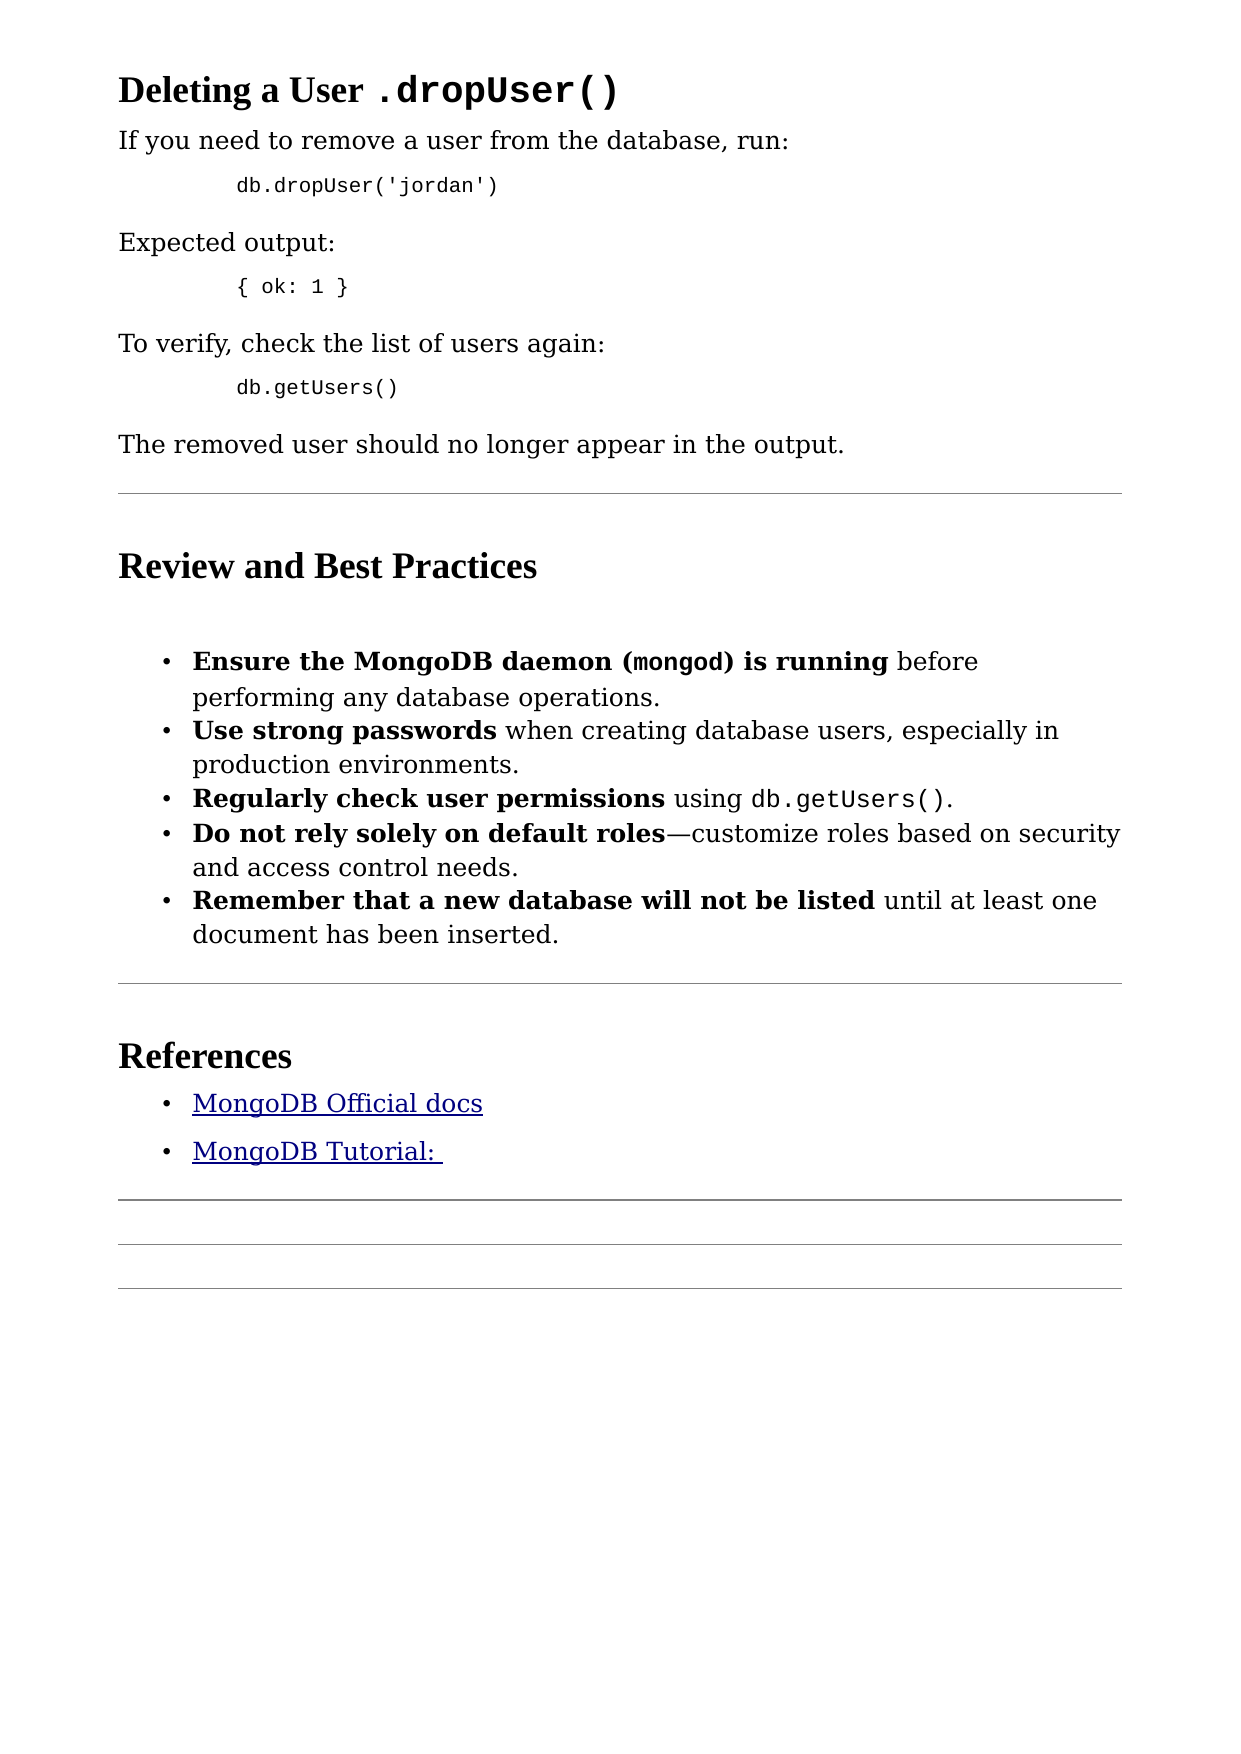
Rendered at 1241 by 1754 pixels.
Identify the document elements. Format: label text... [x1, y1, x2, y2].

list Remember that a new database will not be listed until at least one document has been inserted. [162, 886, 1122, 949]
list Do not rely solely on default roles—customize roles based on security and access control needs. [162, 819, 1122, 882]
list Use strong passwords when creating database users, especially in production environments. [162, 716, 1122, 779]
text db.dropUser('jordan') [236, 174, 1122, 198]
subtitle Review and Best Practices [118, 543, 1122, 587]
list Ensure the MongoDB daemon (mongod) is running before performing any database operations. [162, 647, 1122, 712]
list MongoDB Official docs [162, 1089, 1122, 1118]
text The removed user should no longer appear in the output. [118, 430, 1122, 459]
text db.getUsers() [236, 377, 1122, 401]
text If you need to remove a user from the database, run: [118, 126, 1122, 156]
text Expected output: [118, 228, 1122, 257]
list MongoDB Tutorial: [162, 1137, 1122, 1166]
text { ok: 1 } [236, 276, 1122, 299]
text To verify, check the list of users again: [118, 329, 1122, 358]
subtitle References [118, 1033, 1122, 1076]
list Regularly check user permissions using db.getUsers(). [162, 783, 1122, 814]
subtitle Deleting a User .dropUser() [118, 68, 1122, 114]
